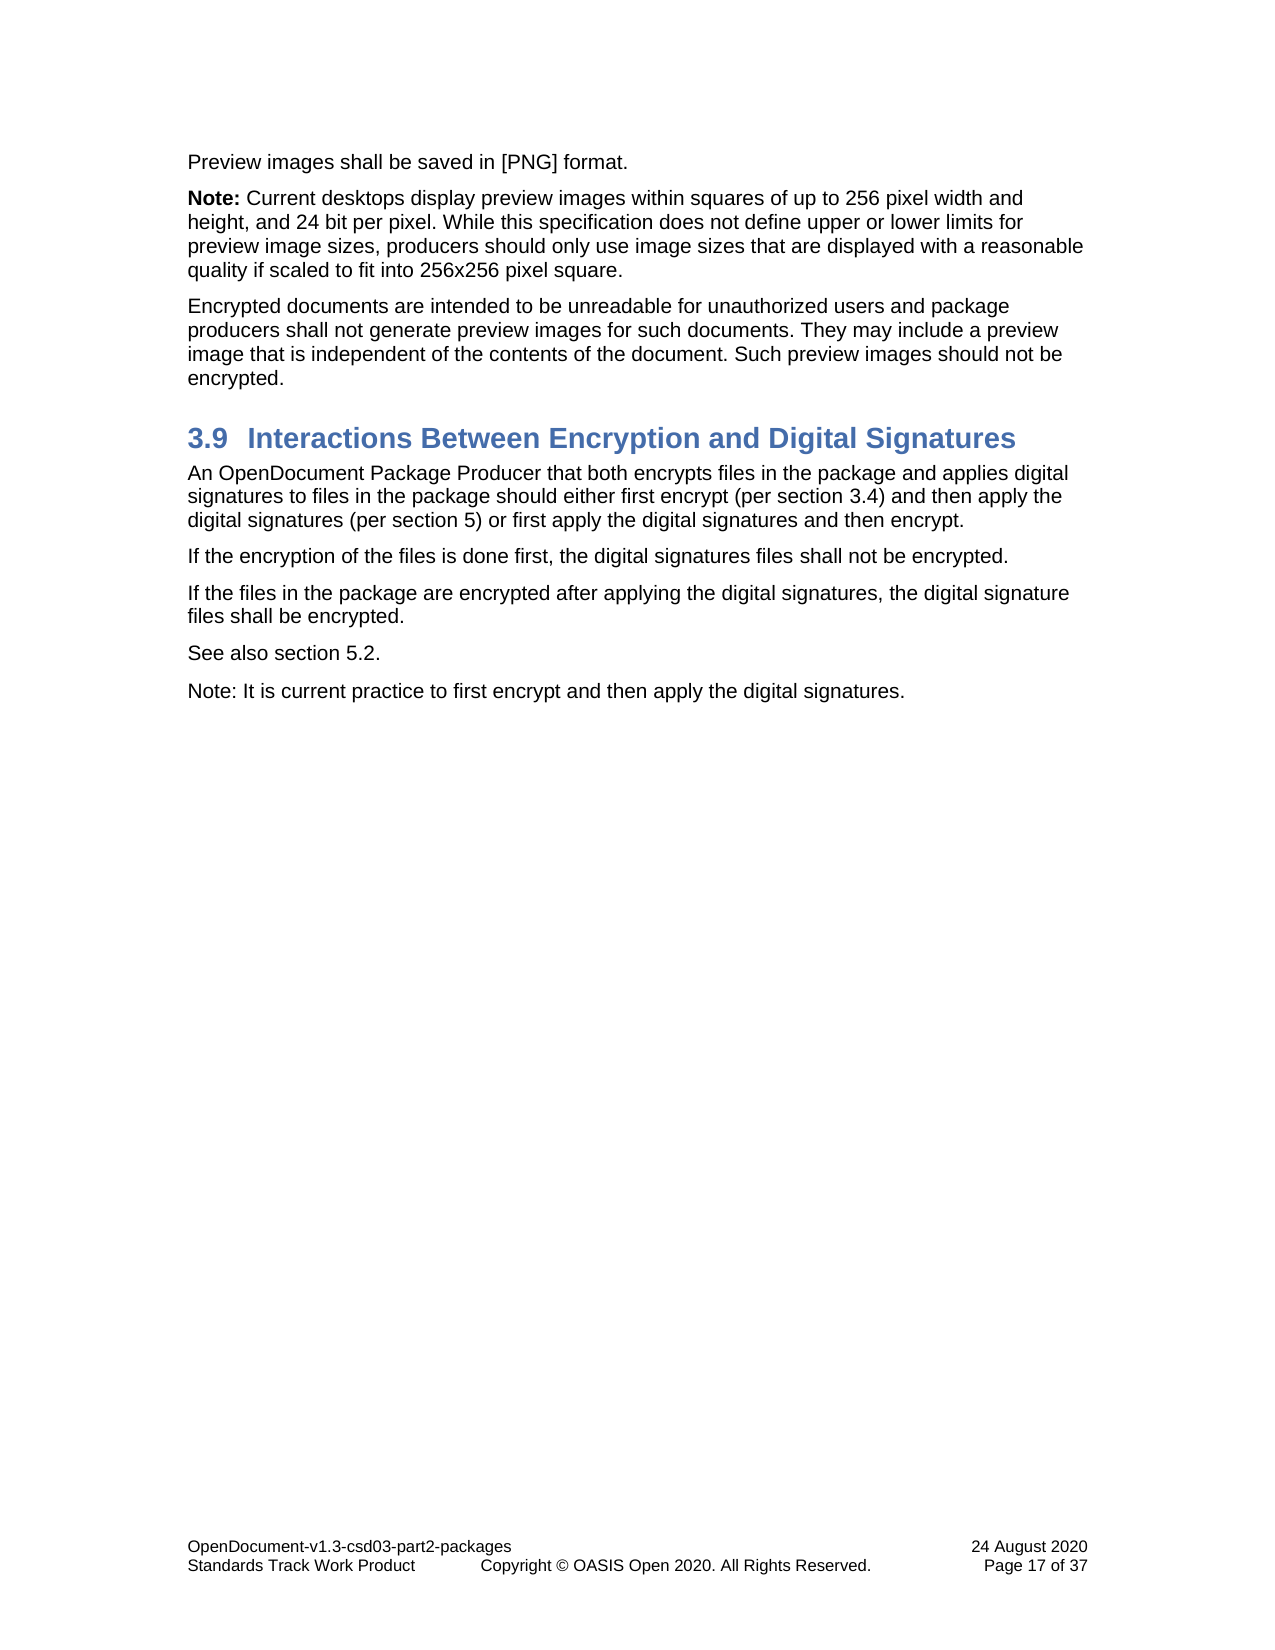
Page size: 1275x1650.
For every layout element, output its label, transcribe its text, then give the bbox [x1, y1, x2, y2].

text Encrypted documents are intended to be unreadable for unauthorized users and package producers shall not generate preview images for such documents. They may include a preview image that is independent of the contents of the document. Such preview images should not be encrypted. [187, 294, 1088, 390]
subtitle Interactions Between Encryption and Digital Signatures [187, 421, 1088, 454]
subtitle Note: It is current practice to first encrypt and then apply the digital signatures. [187, 679, 1088, 703]
text If the encryption of the files is done first, the digital signatures files shall not be encrypted. [187, 544, 1088, 568]
text Preview images shall be saved in [PNG] format. [187, 150, 1088, 174]
text An OpenDocument Package Producer that both encrypts files in the package and applies digital signatures to files in the package should either first encrypt (per section 3.4) and then apply the digital signatures (per section 5) or first apply the digital signatures and then encrypt. [187, 460, 1088, 532]
text See also section 5.2. [187, 640, 1088, 664]
text If the files in the package are encrypted after applying the digital signatures, the digital signature files shall be encrypted. [187, 580, 1088, 628]
text Note: Current desktops display preview images within squares of up to 256 pixel width and height, and 24 bit per pixel. While this specification does not define upper or lower limits for preview image sizes, producers should only use image sizes that are displayed with a reasonable quality if scaled to fit into 256x256 pixel square. [187, 186, 1088, 282]
